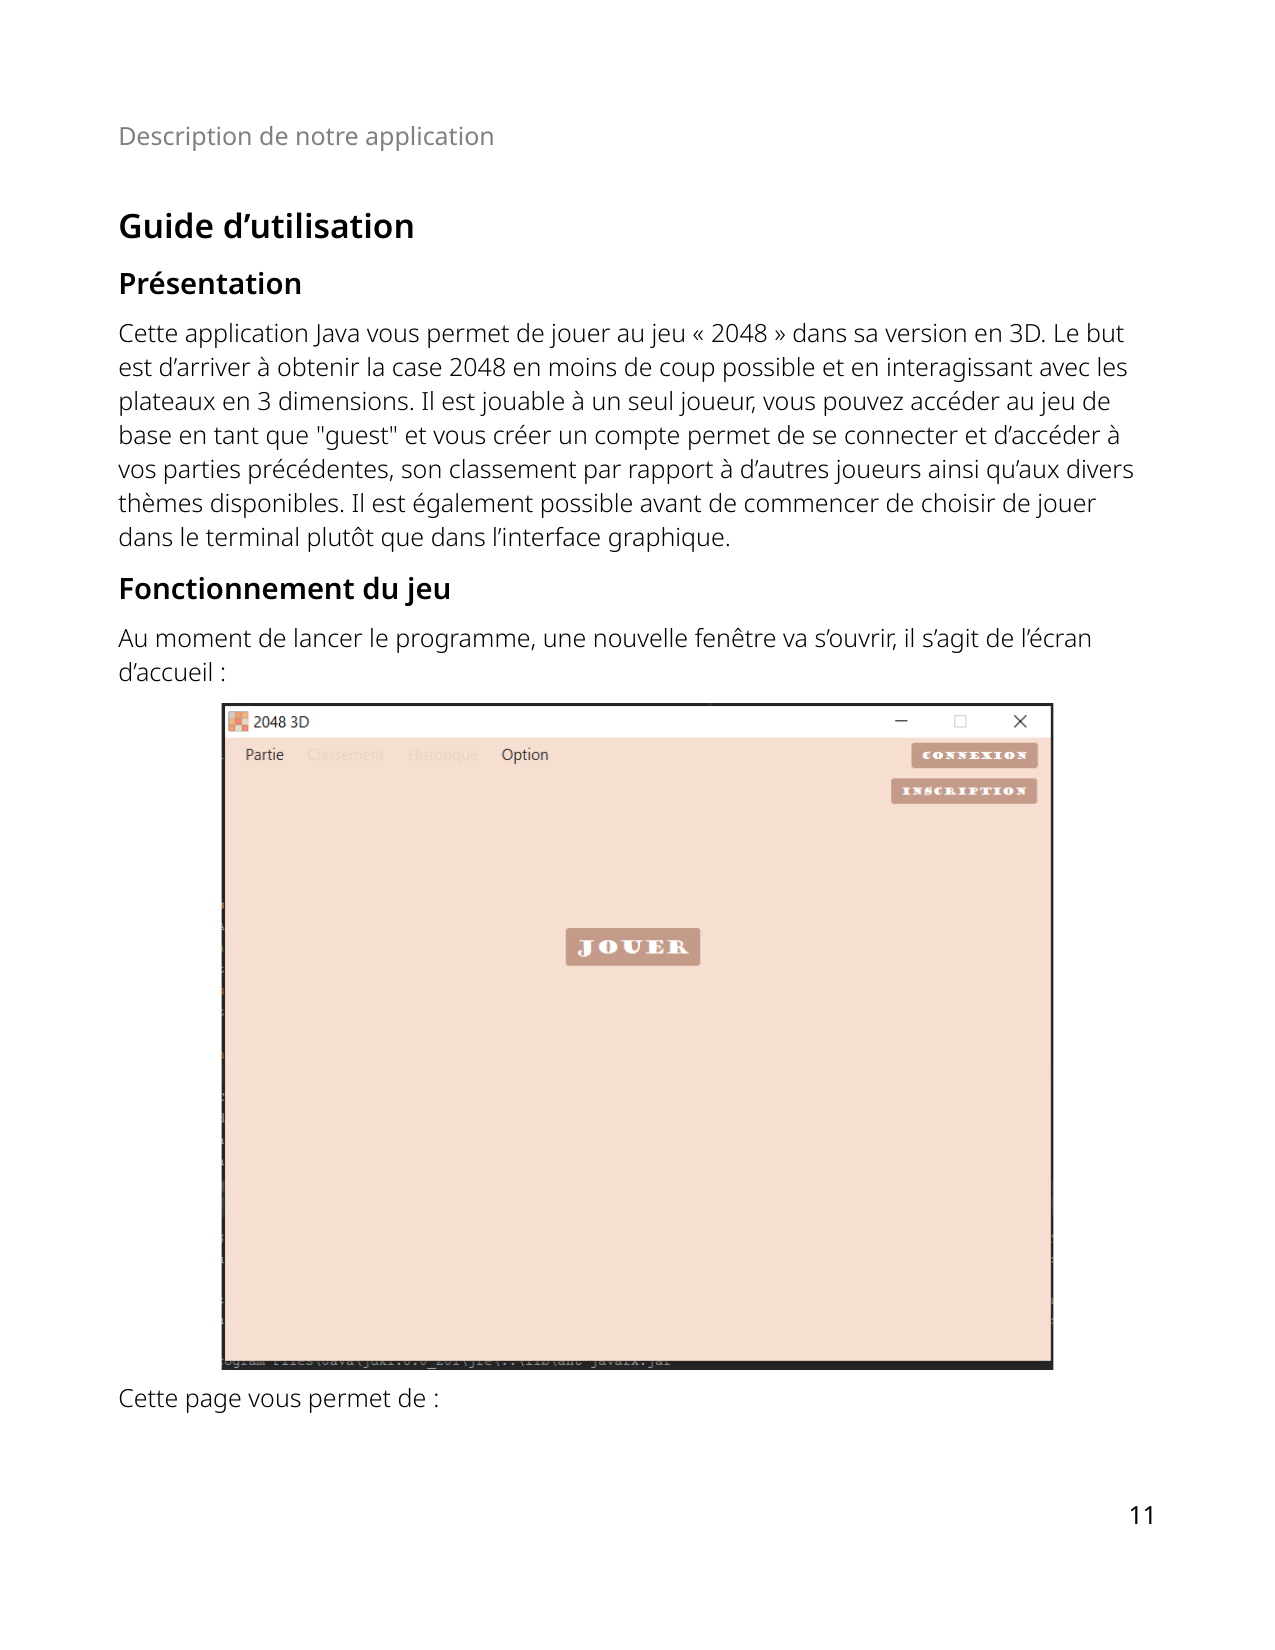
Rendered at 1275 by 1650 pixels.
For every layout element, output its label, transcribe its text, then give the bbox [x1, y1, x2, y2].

text Au moment de lancer le programme, une nouvelle fenêtre va s’ouvrir, il s’agit de l’écran d’accueil : [118, 621, 1157, 689]
picture [221, 703, 1054, 1370]
subtitle Fonctionnement du jeu [118, 568, 1157, 608]
subtitle Présentation [118, 263, 1157, 303]
text Cette page vous permet de : [118, 703, 1157, 1415]
subtitle Guide d’utilisation [118, 202, 1157, 248]
text Cette application Java vous permet de jouer au jeu « 2048 » dans sa version en 3D. Le but est d’arriver à obtenir la case 2048 en moins de coup possible et en interagissant avec les plateaux en 3 dimensions. Il est jouable à un seul joueur, vous pouvez accéder au jeu de base en tant que "guest" et vous créer un compte permet de se connecter et d’accéder à vos parties précédentes, son classement par rapport à d’autres joueurs ainsi qu’aux divers thèmes disponibles. Il est également possible avant de commencer de choisir de jouer dans le terminal plutôt que dans l’interface graphique. [118, 315, 1157, 554]
